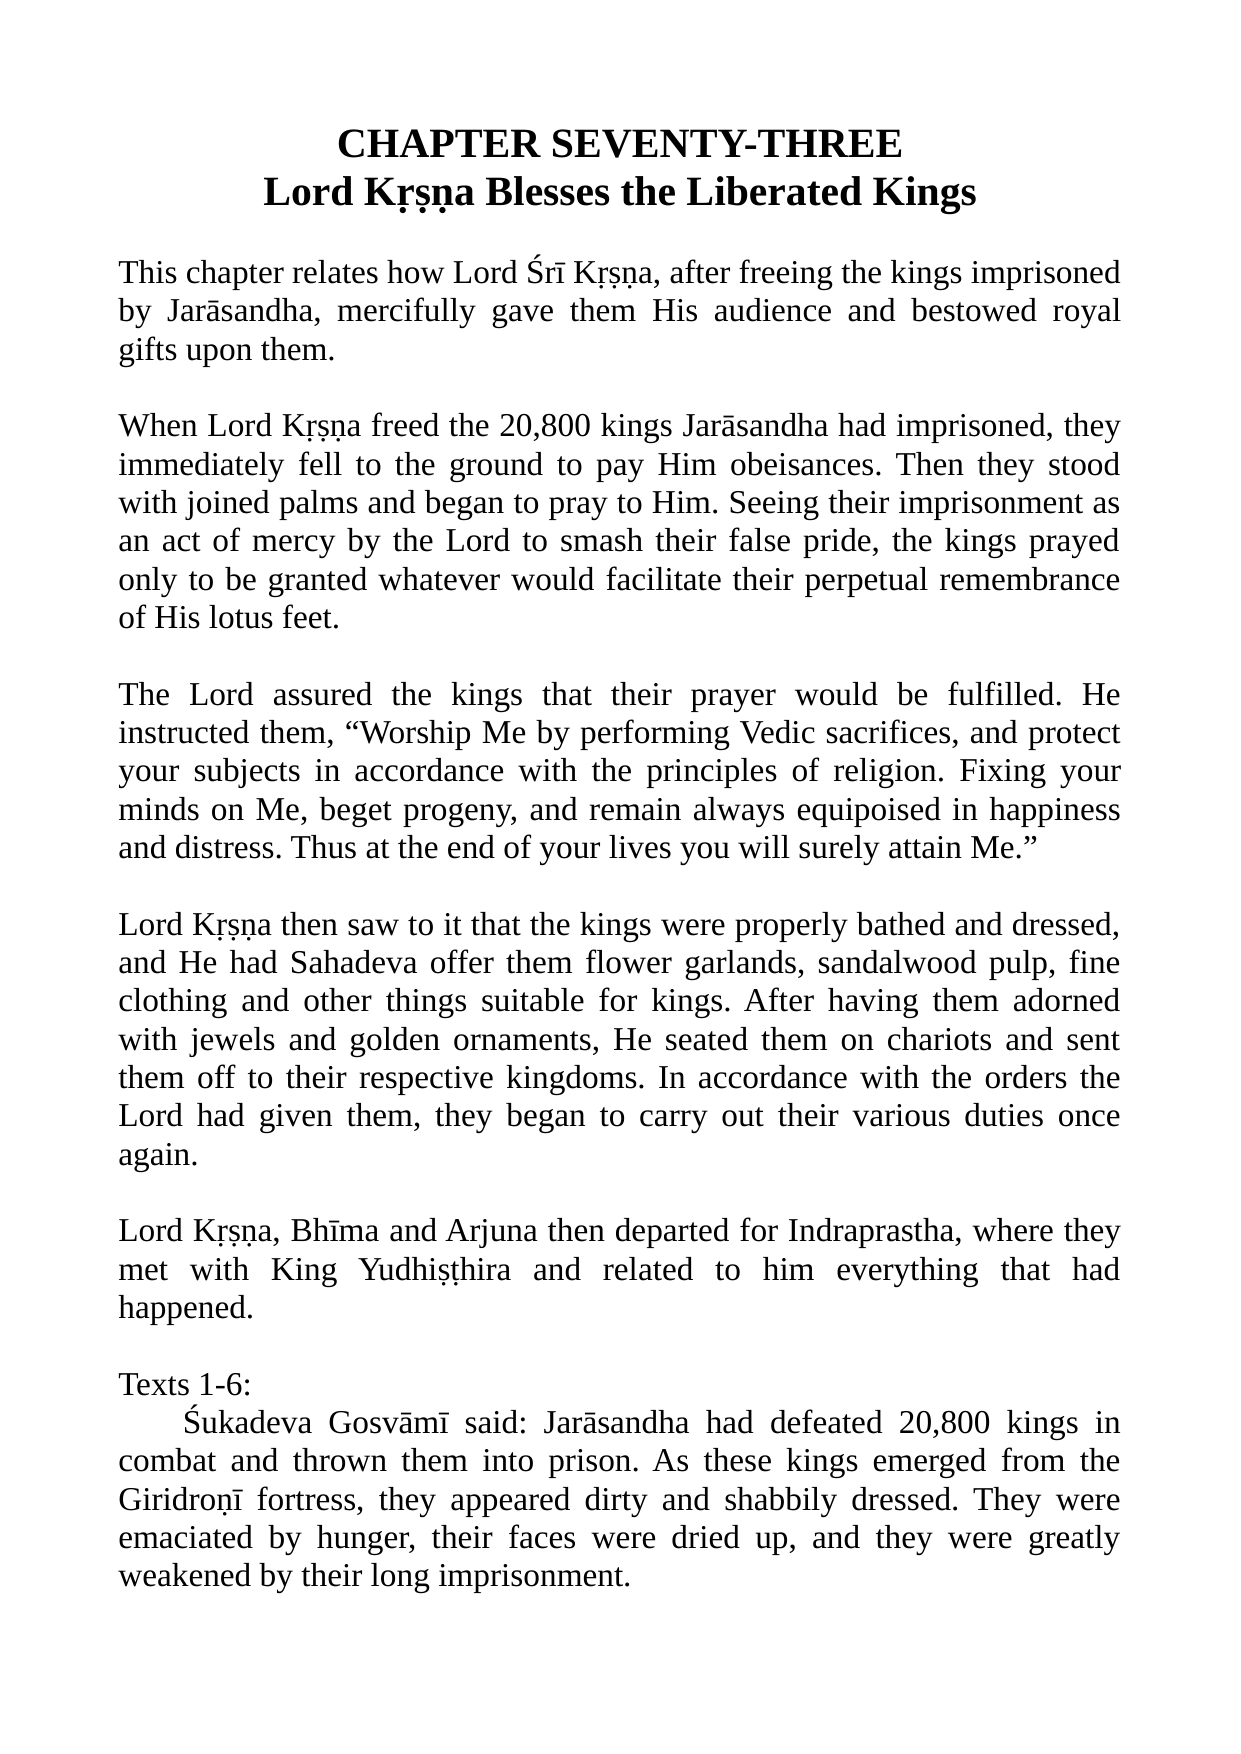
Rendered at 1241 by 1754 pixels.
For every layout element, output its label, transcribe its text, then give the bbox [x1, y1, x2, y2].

text When Lord Kṛṣṇa freed the 20,800 kings Jarāsandha had imprisoned, they immediately fell to the ground to pay Him obeisances. Then they stood with joined palms and began to pray to Him. Seeing their imprisonment as an act of mercy by the Lord to smash their false pride, the kings prayed only to be granted whatever would facilitate their perpetual remembrance of His lotus feet. [118, 406, 1122, 636]
text Lord Kṛṣṇa Blesses the Liberated Kings [118, 166, 1122, 214]
text The Lord assured the kings that their prayer would be fulfilled. He instructed them, “Worship Me by performing Vedic sacrifices, and protect your subjects in accordance with the principles of religion. Fixing your minds on Me, beget progeny, and remain always equipoised in happiness and distress. Thus at the end of your lives you will surely attain Me.” [118, 674, 1122, 866]
text Lord Kṛṣṇa then saw to it that the kings were properly bathed and dressed, and He had Sahadeva offer them flower garlands, sandalwood pulp, fine clothing and other things suitable for kings. After having them adorned with jewels and golden ornaments, He seated them on chariots and sent them off to their respective kingdoms. In accordance with the orders the Lord had given them, they began to carry out their various duties once again. [118, 904, 1122, 1172]
text This chapter relates how Lord Śrī Kṛṣṇa, after freeing the kings imprisoned by Jarāsandha, mercifully gave them His audience and bestowed royal gifts upon them. [118, 252, 1122, 367]
text CHAPTER SEVENTY-THREE [118, 118, 1122, 166]
text Lord Kṛṣṇa, Bhīma and Arjuna then departed for Indraprastha, where they met with King Yudhiṣṭhira and related to him everything that had happened. [118, 1211, 1122, 1326]
text Texts 1-6: [118, 1364, 1122, 1402]
text Śukadeva Gosvāmī said: Jarāsandha had defeated 20,800 kings in combat and thrown them into prison. As these kings emerged from the Giridroṇī fortress, they appeared dirty and shabbily dressed. They were emaciated by hunger, their faces were dried up, and they were greatly weakened by their long imprisonment. [118, 1402, 1122, 1594]
